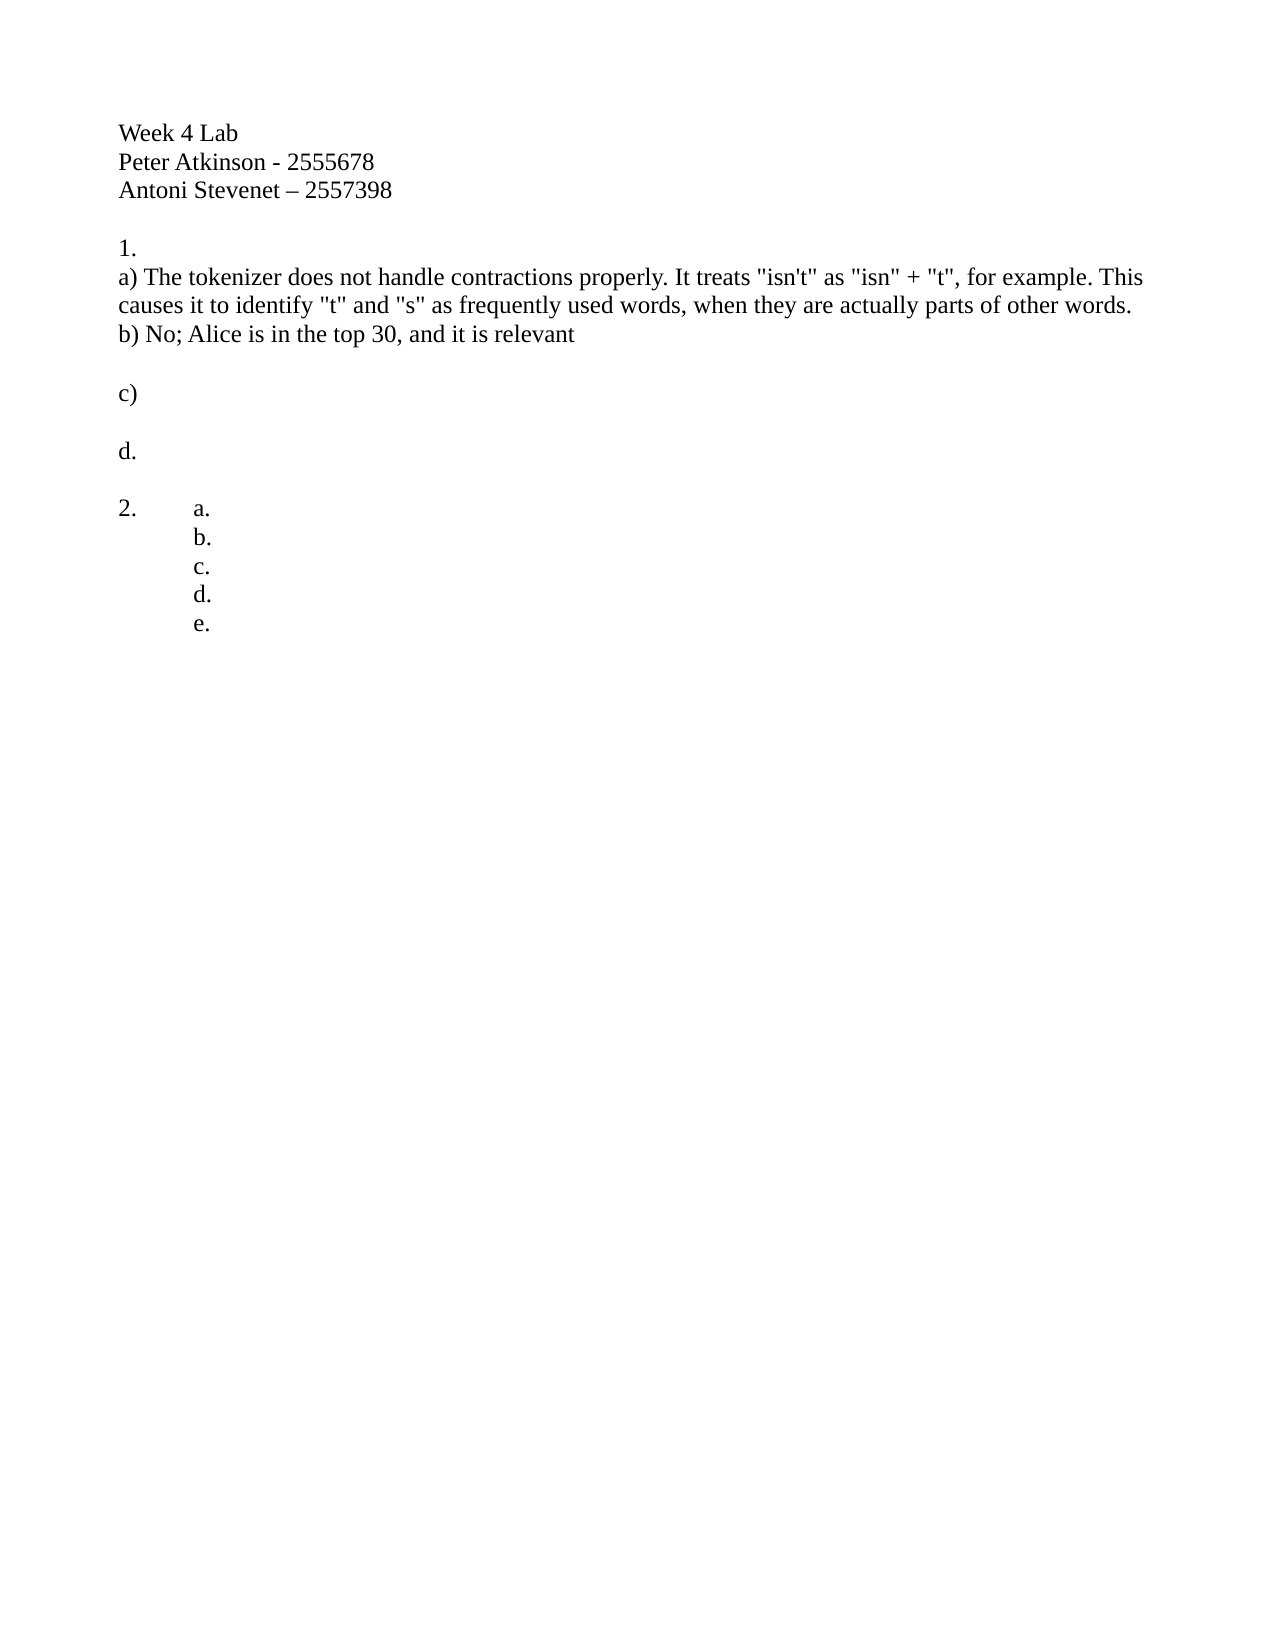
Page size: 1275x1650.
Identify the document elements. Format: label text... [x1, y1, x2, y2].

text d. [118, 436, 1157, 464]
text b. [118, 522, 1157, 551]
text 2. a. [118, 493, 1157, 522]
text Antoni Stevenet – 2557398 [118, 176, 1157, 204]
text 1. [118, 233, 1157, 262]
text Week 4 Lab [118, 118, 1157, 147]
text a) The tokenizer does not handle contractions properly. It treats "isn't" as "isn" + "t", for example. This causes it to identify "t" and "s" as frequently used words, when they are actually parts of other words. [118, 262, 1157, 319]
text Peter Atkinson - 2555678 [118, 147, 1157, 176]
text e. [118, 608, 1157, 637]
text b) No; Alice is in the top 30, and it is relevant [118, 319, 1157, 348]
text c. [118, 551, 1157, 579]
text d. [118, 579, 1157, 608]
text c) [118, 378, 1157, 406]
